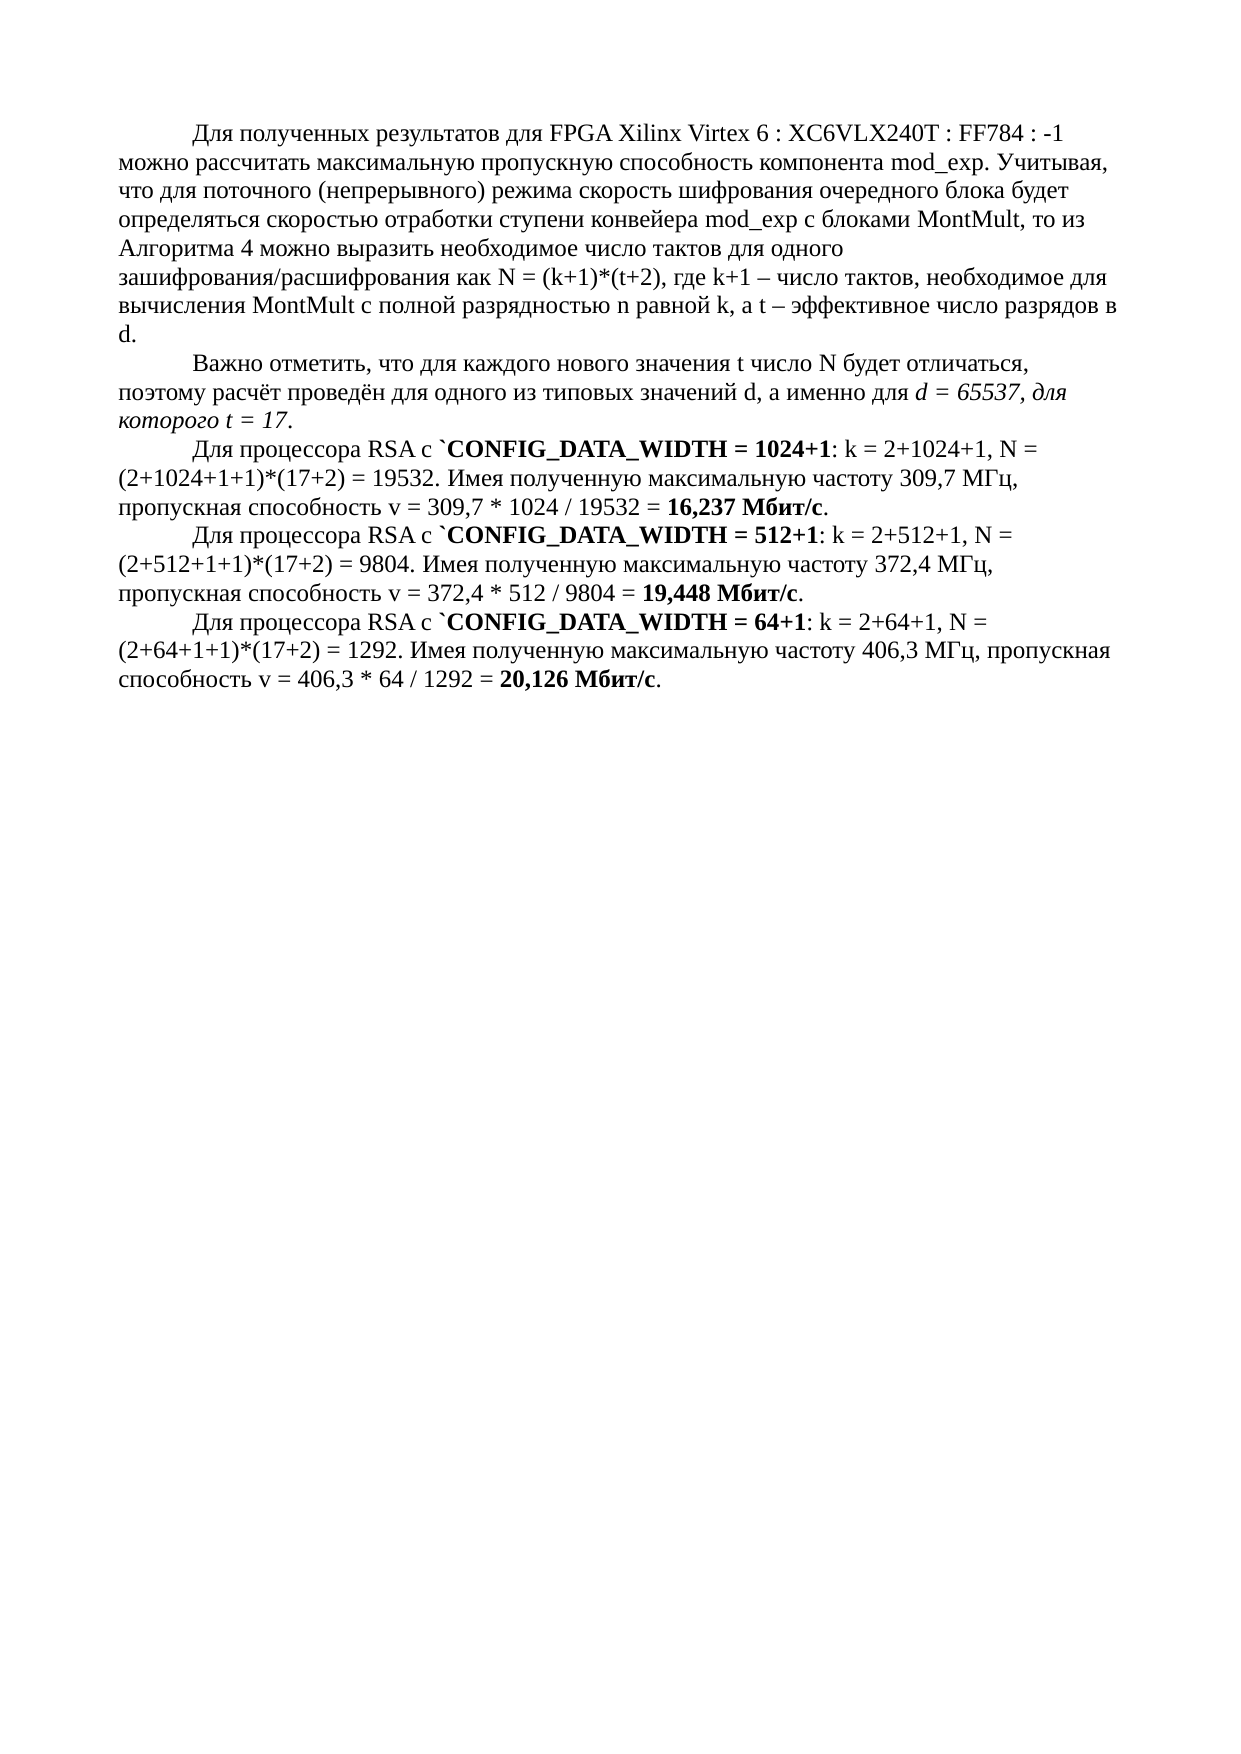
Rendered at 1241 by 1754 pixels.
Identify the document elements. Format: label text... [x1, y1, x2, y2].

text Важно отметить, что для каждого нового значения t число N будет отличаться, поэтому расчёт проведён для одного из типовых значений d, а именно для d = 65537, для которого t = 17. [118, 348, 1122, 434]
text Для процессора RSA с `CONFIG_DATA_WIDTH = 1024+1: k = 2+1024+1, N = (2+1024+1+1)*(17+2) = 19532. Имея полученную максимальную частоту 309,7 МГц, пропускная способность v = 309,7 * 1024 / 19532 = 16,237 Мбит/с. [118, 434, 1122, 521]
text Для процессора RSA с `CONFIG_DATA_WIDTH = 512+1: k = 2+512+1, N = (2+512+1+1)*(17+2) = 9804. Имея полученную максимальную частоту 372,4 МГц, пропускная способность v = 372,4 * 512 / 9804 = 19,448 Мбит/с. [118, 521, 1122, 607]
text Для процессора RSA с `CONFIG_DATA_WIDTH = 64+1: k = 2+64+1, N = (2+64+1+1)*(17+2) = 1292. Имея полученную максимальную частоту 406,3 МГц, пропускная способность v = 406,3 * 64 / 1292 = 20,126 Мбит/с. [118, 607, 1122, 693]
text Для полученных результатов для FPGA Xilinx Virtex 6 : XC6VLX240T : FF784 : -1 можно рассчитать максимальную пропускную способность компонента mod_exp. Учитывая, что для поточного (непрерывного) режима скорость шифрования очередного блока будет определяться скоростью отработки ступени конвейера mod_exp c блоками MontMult, то из Алгоритма 4 можно выразить необходимое число тактов для одного зашифрования/расшифрования как N = (k+1)*(t+2), где k+1 – число тактов, необходимое для вычисления MontMult c полной разрядностью n равной k, а t – эффективное число разрядов в d. [118, 118, 1122, 348]
